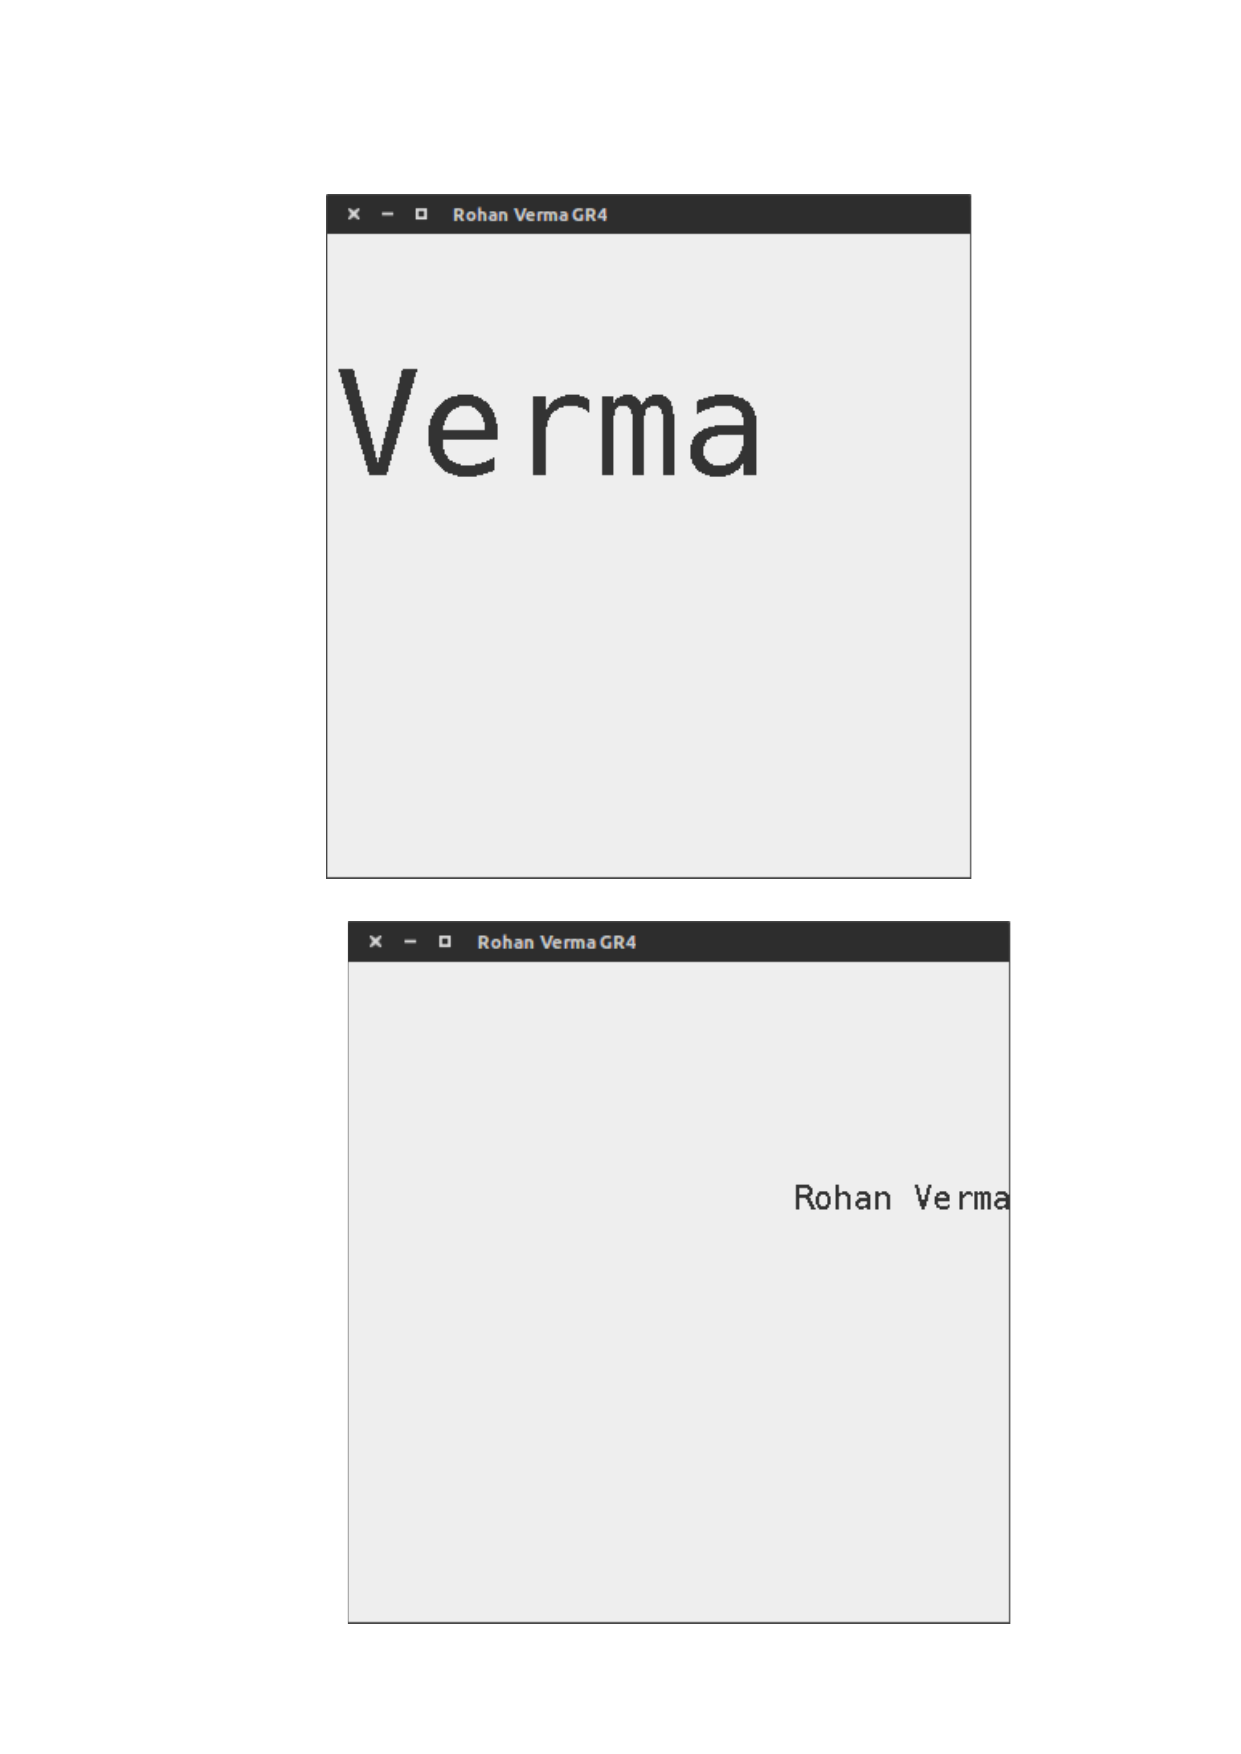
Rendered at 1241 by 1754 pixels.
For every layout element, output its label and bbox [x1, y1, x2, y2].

picture [347, 921, 1011, 1624]
picture [326, 194, 972, 879]
